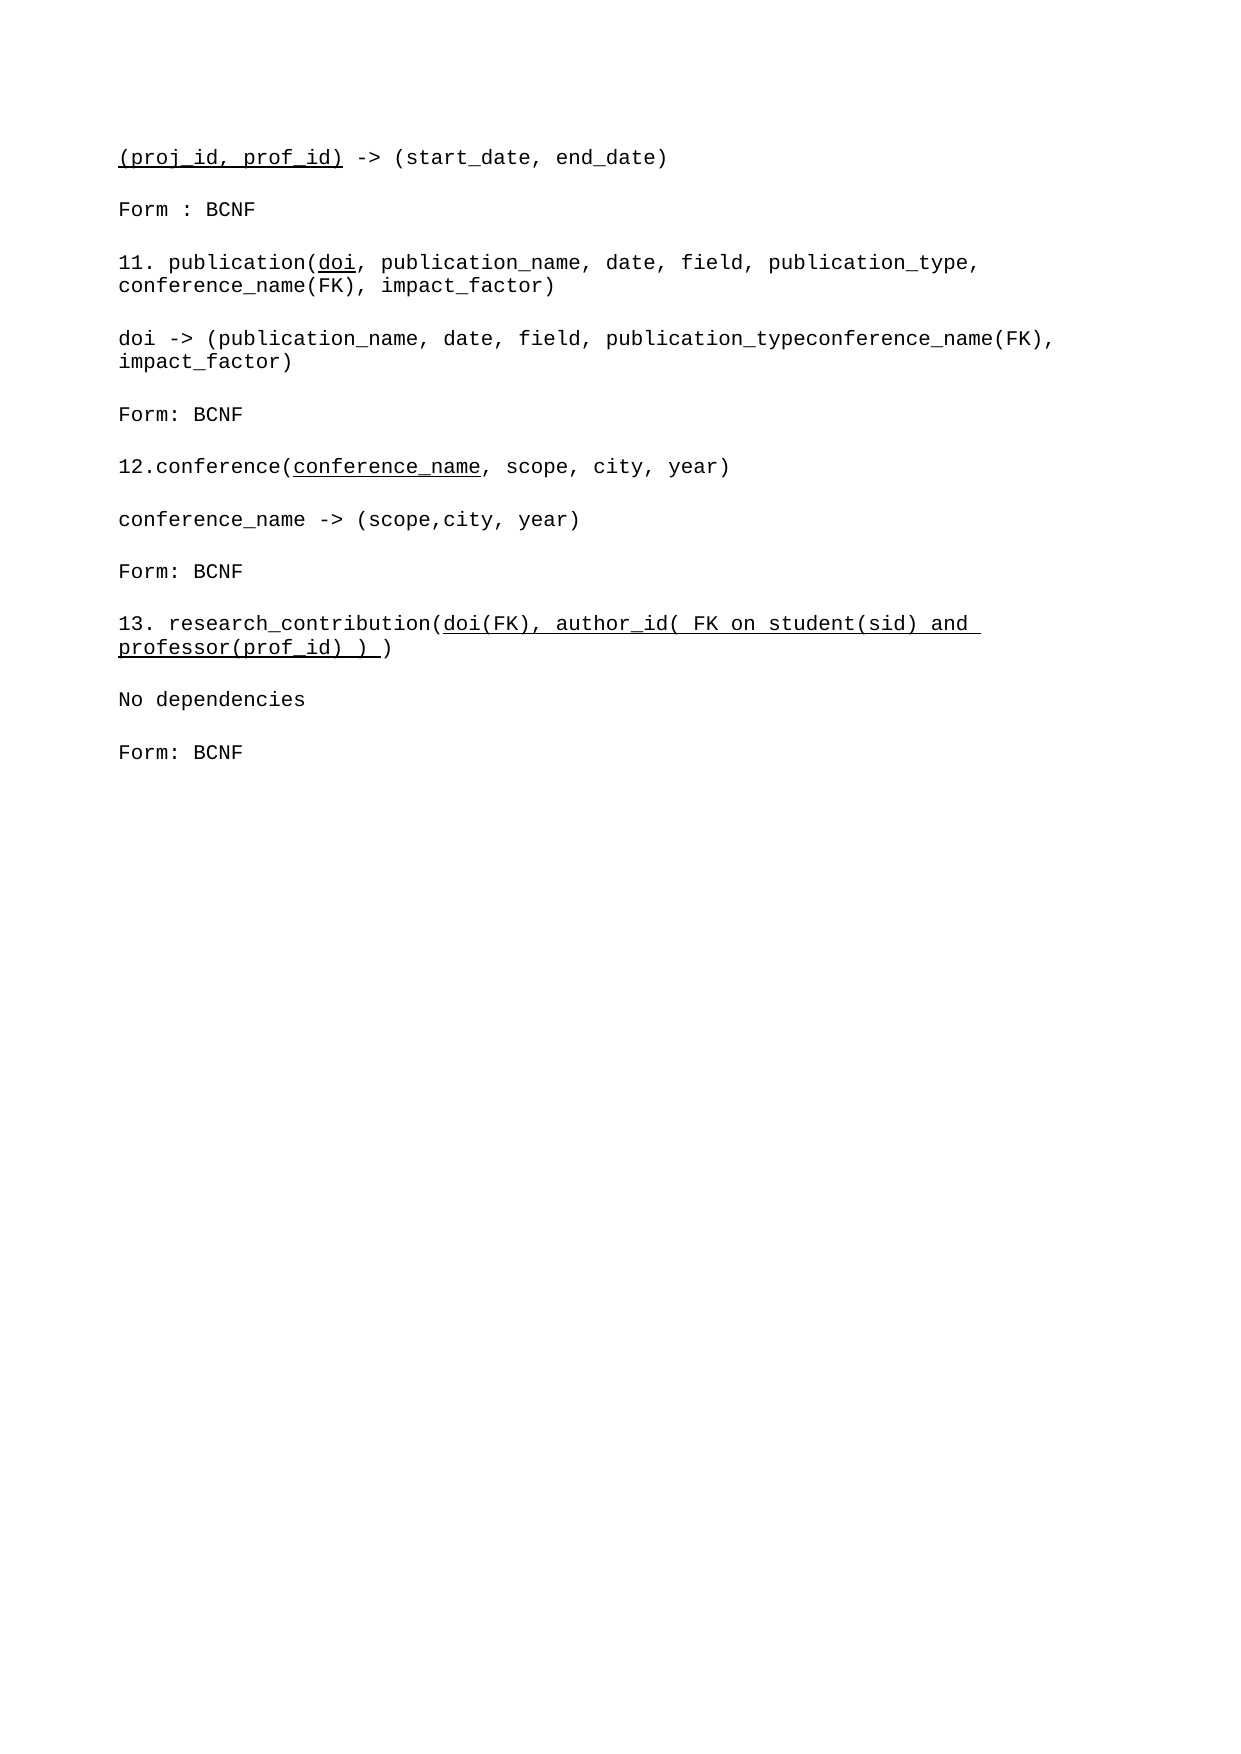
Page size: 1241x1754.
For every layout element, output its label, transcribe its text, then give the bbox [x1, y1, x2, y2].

text 13. research_contribution(doi(FK), author_id( FK on student(sid) and professor(prof_id) ) ) [118, 613, 1122, 661]
text conference_name -> (scope,city, year) [118, 508, 1122, 532]
text Form: BCNF [118, 742, 1122, 765]
text Form : BCNF [118, 199, 1122, 223]
text No dependencies [118, 689, 1122, 713]
text doi -> (publication_name, date, field, publication_typeconference_name(FK), impact_factor) [118, 328, 1122, 375]
text 11. publication(doi, publication_name, date, field, publication_type, conference_name(FK), impact_factor) [118, 252, 1122, 299]
text (proj_id, prof_id) -> (start_date, end_date) [118, 147, 1122, 171]
text Form: BCNF [118, 561, 1122, 584]
text 12.conference(conference_name, scope, city, year) [118, 456, 1122, 480]
text Form: BCNF [118, 404, 1122, 427]
